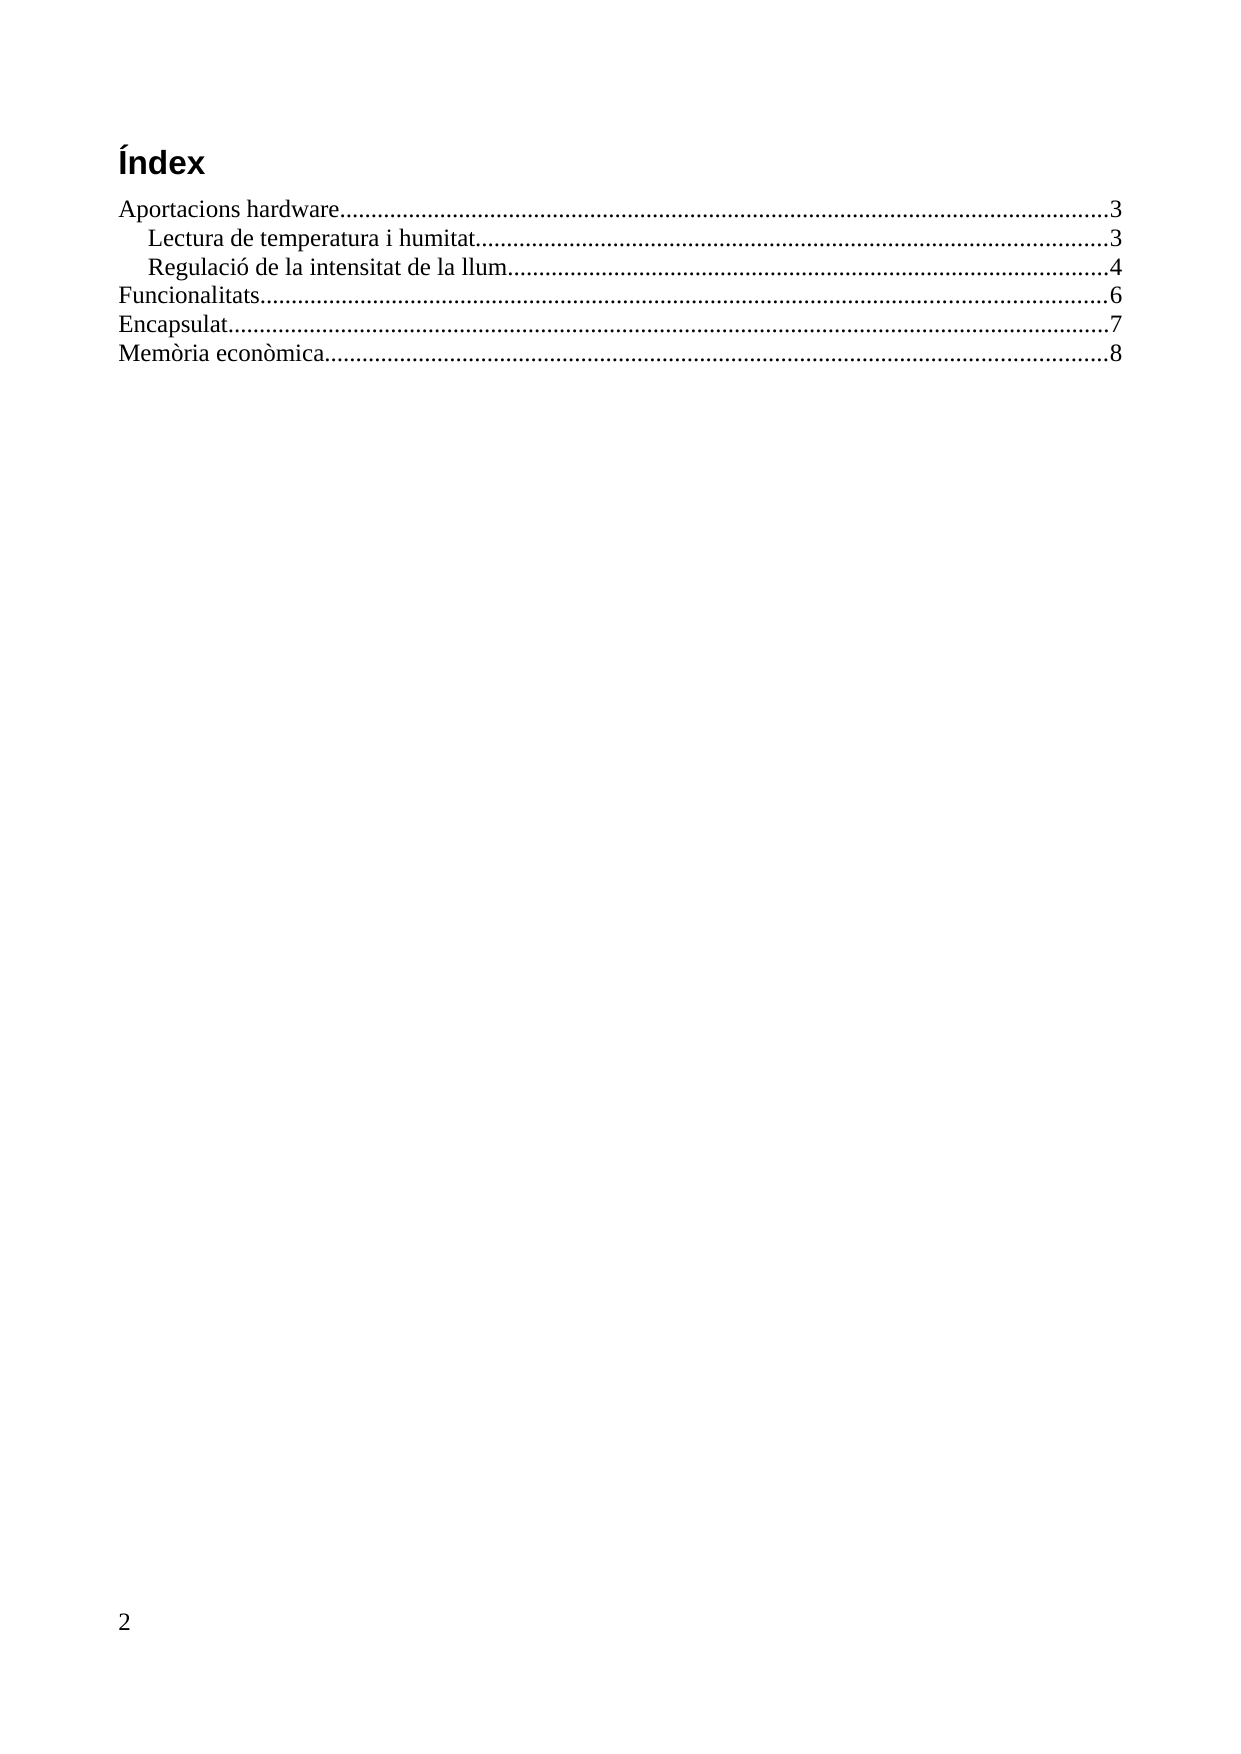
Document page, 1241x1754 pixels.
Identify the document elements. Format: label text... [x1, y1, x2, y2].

text Encapsulat 7 [118, 309, 1122, 338]
text Lectura de temperatura i humitat 3 [148, 223, 1122, 252]
text Funcionalitats 6 [118, 280, 1122, 309]
subtitle Índex [118, 143, 1122, 182]
text Regulació de la intensitat de la llum 4 [148, 252, 1122, 280]
text Memòria econòmica 8 [118, 338, 1122, 367]
text Aportacions hardware 3 [118, 194, 1122, 223]
